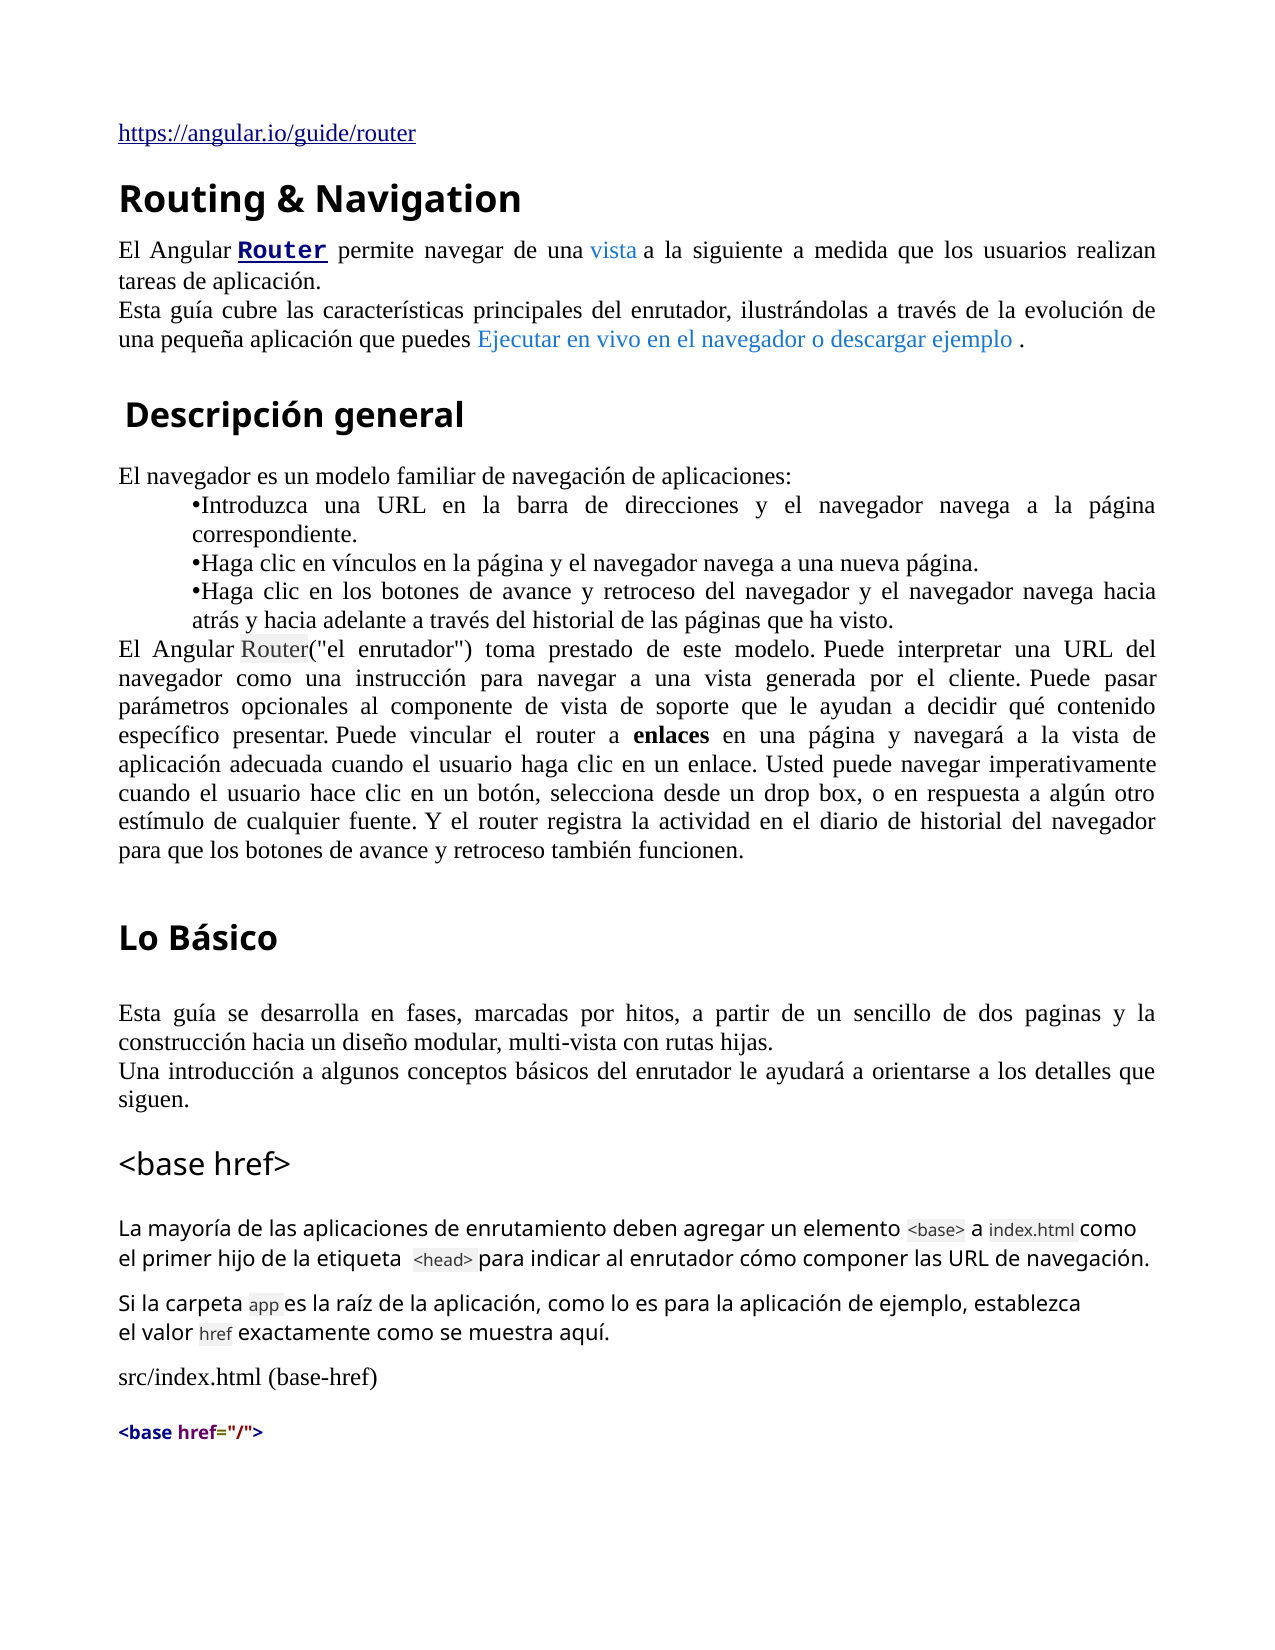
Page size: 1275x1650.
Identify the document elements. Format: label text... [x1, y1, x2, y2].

list Haga clic en vínculos en la página y el navegador navega a una nueva página. [118, 548, 1157, 576]
text Descripción general [118, 352, 1157, 437]
subtitle Lo Básico [118, 914, 1157, 961]
text El Angular Router("el enrutador") toma prestado de este modelo. Puede interpretar una URL del navegador como una instrucción para navegar a una vista generada por el cliente. Puede pasar parámetros opcionales al componente de vista de soporte que le ayudan a decidir qué contenido específico presentar. Puede vincular el router a enlaces en una página y navegará a la vista de aplicación adecuada cuando el usuario haga clic en un enlace. Usted puede navegar imperativamente cuando el usuario hace clic en un botón, selecciona desde un drop box, o en respuesta a algún otro estímulo de cualquier fuente. Y el router registra la actividad en el diario de historial del navegador para que los botones de avance y retroceso también funcionen. [118, 634, 1157, 864]
list Introduzca una URL en la barra de direcciones y el navegador navega a la página correspondiente. [118, 490, 1157, 548]
text Una introducción a algunos conceptos básicos del enrutador le ayudará a orientarse a los detalles que siguen. [118, 1056, 1157, 1113]
text Esta guía cubre las características principales del enrutador, ilustrándolas a través de la evolución de una pequeña aplicación que puedes Ejecutar en vivo en el navegador o descargar ejemplo . [118, 295, 1157, 352]
text https://angular.io/guide/router [118, 118, 1157, 147]
text La mayoría de las aplicaciones de enrutamiento deben agregar un elemento <base> a index.html como el primer hijo de la etiqueta <head> para indicar al enrutador cómo componer las URL de navegación. [118, 1213, 1157, 1273]
subtitle Routing & Navigation [118, 172, 1157, 223]
text src/index.html (base-href) [118, 1362, 1157, 1391]
list Haga clic en los botones de avance y retroceso del navegador y el navegador navega hacia atrás y hacia adelante a través del historial de las páginas que ha visto. [118, 576, 1157, 634]
text Esta guía se desarrolla en fases, marcadas por hitos, a partir de un sencillo de dos paginas y la construcción hacia un diseño modular, multi-vista con rutas hijas. [118, 998, 1157, 1056]
text <base href="/"> [118, 1419, 1157, 1445]
text El navegador es un modelo familiar de navegación de aplicaciones: [118, 461, 1157, 490]
text <base href> [118, 1142, 1157, 1185]
text El Angular Router permite navegar de una vista a la siguiente a medida que los usuarios realizan tareas de aplicación. [118, 235, 1157, 295]
text Si la carpeta app es la raíz de la aplicación, como lo es para la aplicación de ejemplo, establezca el valor href exactamente como se muestra aquí. [118, 1288, 1157, 1347]
